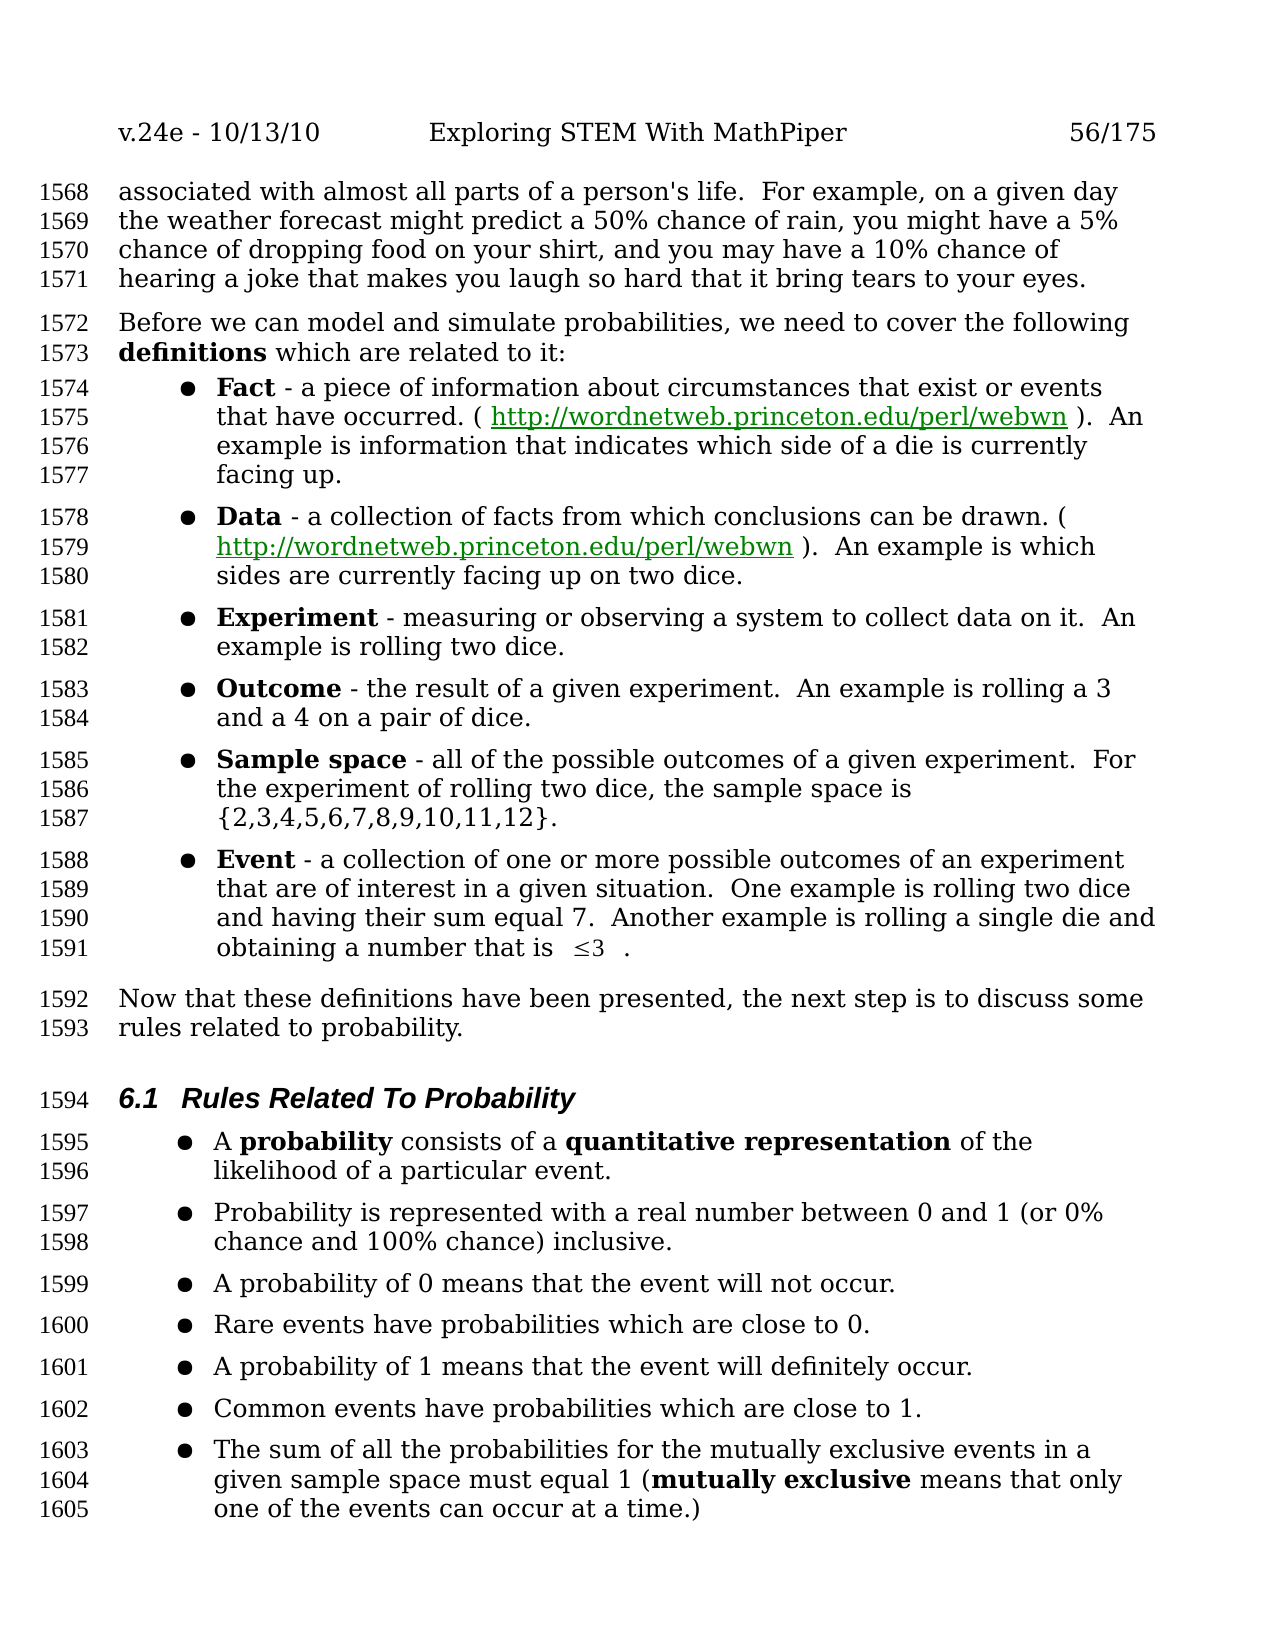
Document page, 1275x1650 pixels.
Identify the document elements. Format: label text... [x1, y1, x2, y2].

list Fact - a piece of information about circumstances that exist or events that have occurred. ( http://wordnetweb.princeton.edu/perl/webwn ). An example is information that indicates which side of a die is currently facing up. [178, 373, 1157, 490]
list Probability is represented with a real number between 0 and 1 (or 0% chance and 100% chance) inclusive. [175, 1198, 1157, 1256]
list The sum of all the probabilities for the mutually exclusive events in a given sample space must equal 1 (mutually exclusive means that only one of the events can occur at a time.) [175, 1436, 1157, 1523]
text associated with almost all parts of a person's life. For example, on a given day the weather forecast might predict a 50% chance of rain, you might have a 5% chance of dropping food on your shirt, and you may have a 10% chance of hearing a joke that makes you laugh so hard that it bring tears to your eyes. [118, 177, 1157, 293]
text Before we can model and simulate probabilities, we need to cover the following definitions which are related to it: [118, 308, 1157, 367]
subtitle Rules Related To Probability [118, 1082, 1157, 1115]
text Now that these definitions have been presented, the next step is to discuss some rules related to probability. [118, 984, 1157, 1042]
list A probability consists of a quantitative representation of the likelihood of a particular event. [175, 1127, 1157, 1186]
list Event - a collection of one or more possible outcomes of an experiment that are of interest in a given situation. One example is rolling two dice and having their sum equal 7. Another example is rolling a single die and obtaining a number that is. [178, 845, 1157, 963]
list A probability of 1 means that the event will definitely occur. [175, 1352, 1157, 1381]
list Data - a collection of facts from which conclusions can be drawn. ( http://wordnetweb.princeton.edu/perl/webwn ). An example is which sides are currently facing up on two dice. [178, 502, 1157, 590]
list A probability of 0 means that the event will not occur. [175, 1269, 1157, 1298]
list Common events have probabilities which are close to 1. [175, 1394, 1157, 1423]
list Sample space - all of the possible outcomes of a given experiment. For the experiment of rolling two dice, the sample space is {2,3,4,5,6,7,8,9,10,11,12}. [178, 745, 1157, 832]
list Outcome - the result of a given experiment. An example is rolling a 3 and a 4 on a pair of dice. [178, 674, 1157, 732]
list Rare events have probabilities which are close to 0. [175, 1311, 1157, 1340]
list Experiment - measuring or observing a system to collect data on it. An example is rolling two dice. [178, 603, 1157, 661]
